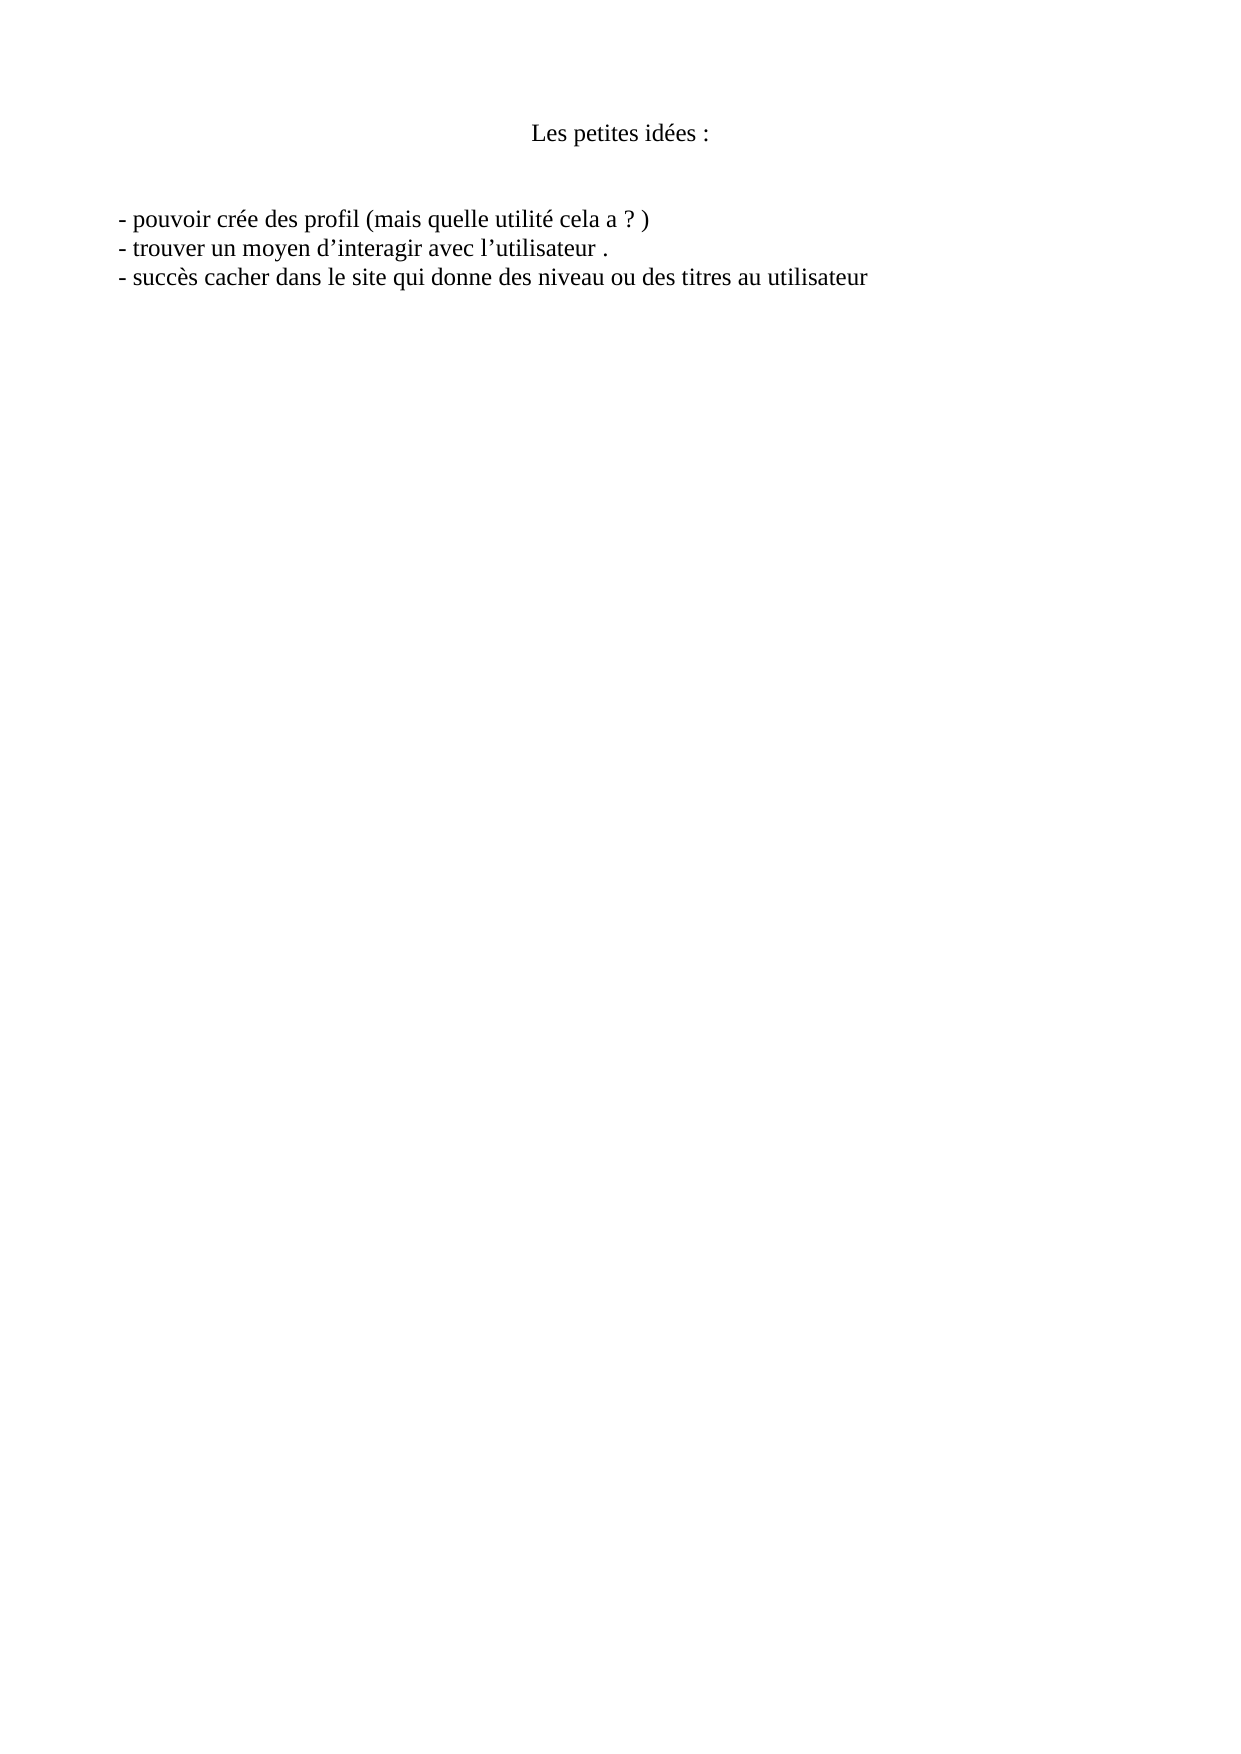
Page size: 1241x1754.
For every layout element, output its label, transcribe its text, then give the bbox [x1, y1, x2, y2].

text - succès cacher dans le site qui donne des niveau ou des titres au utilisateur [118, 262, 1122, 291]
text - pouvoir crée des profil (mais quelle utilité cela a ? ) [118, 204, 1122, 233]
text - trouver un moyen d’interagir avec l’utilisateur . [118, 233, 1122, 262]
text Les petites idées : [118, 118, 1122, 147]
